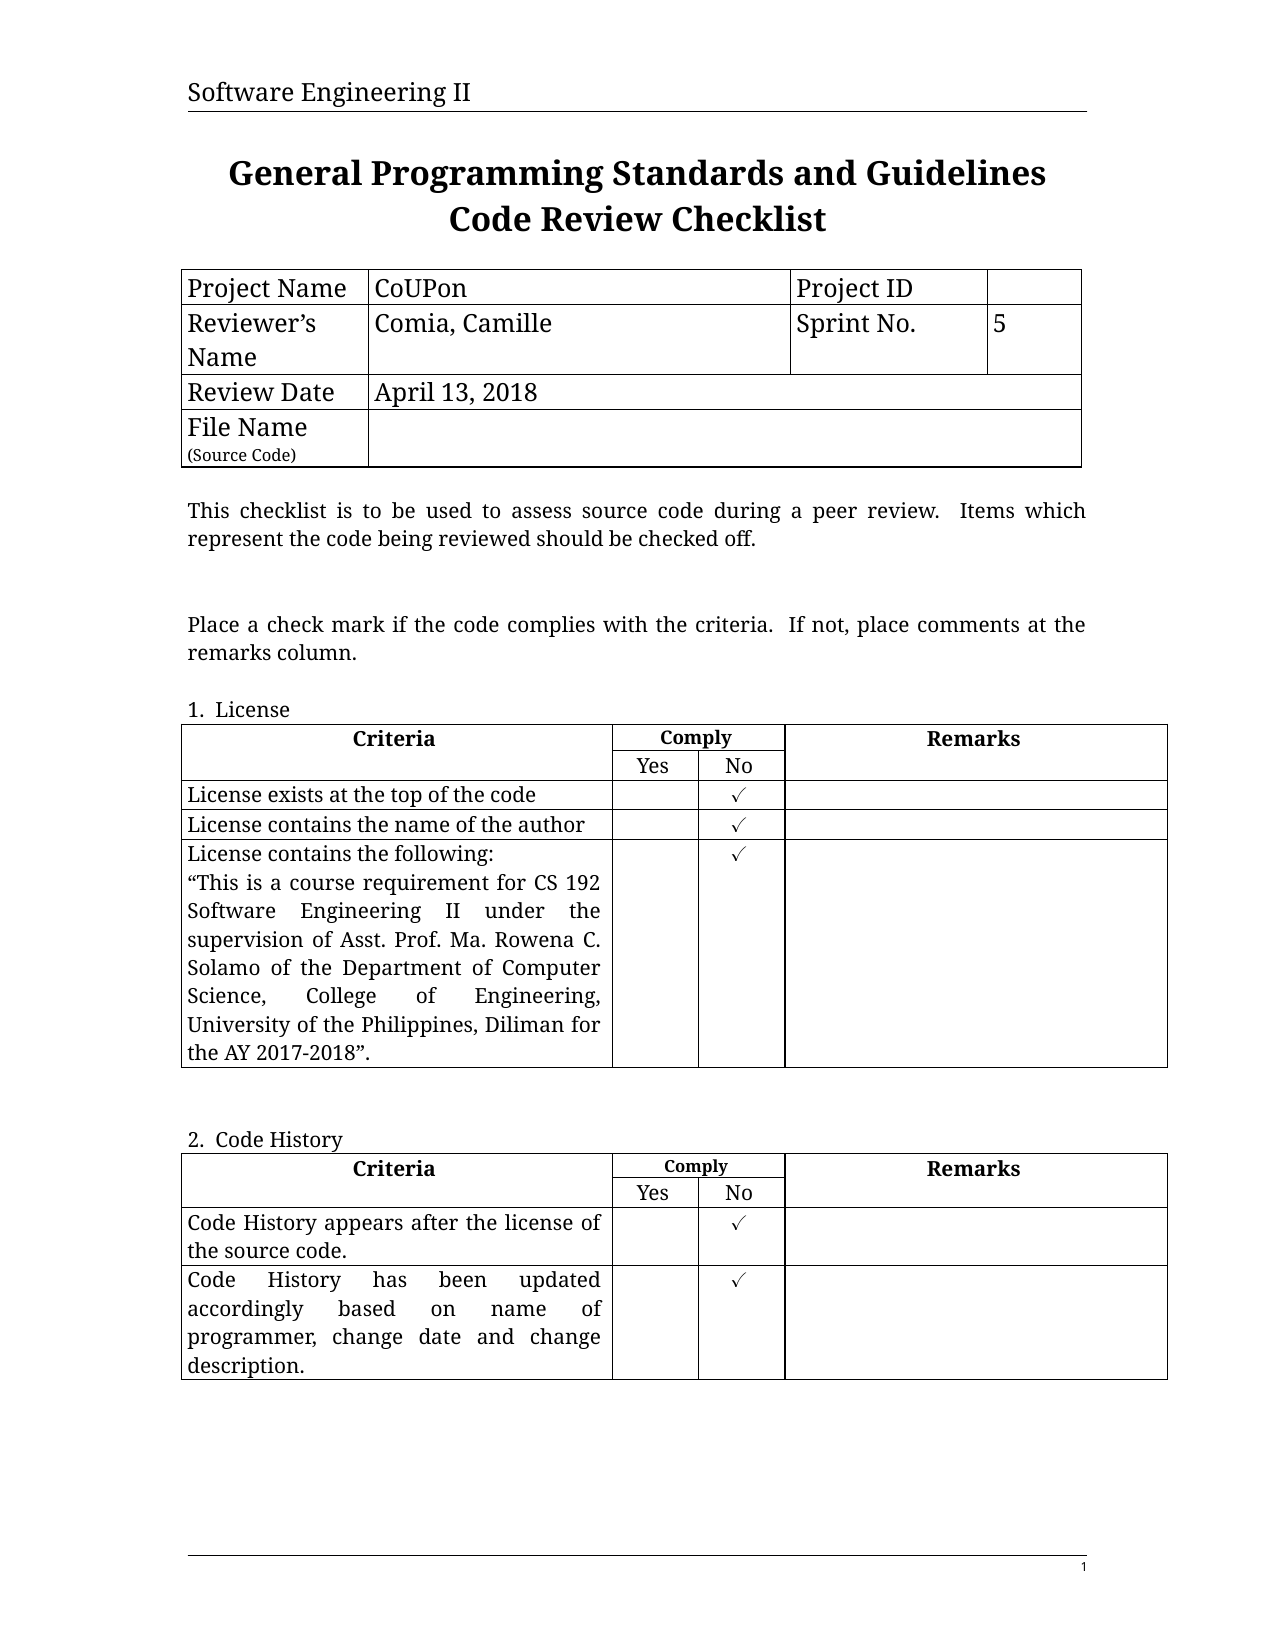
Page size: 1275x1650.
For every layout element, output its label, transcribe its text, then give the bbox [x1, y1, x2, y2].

table_cell License contains the name of the author [182, 810, 612, 838]
table_cell No [699, 751, 784, 779]
table_cell Sprint No. [791, 305, 987, 373]
table_cell [786, 1208, 1167, 1264]
table_cell Yes [613, 1178, 698, 1207]
table_header Remarks [786, 1154, 1167, 1207]
table_cell [613, 781, 698, 809]
table_header Comply [613, 725, 784, 750]
table_cell Code History has been updated accordingly based on name of programmer, change date and change description. [182, 1266, 612, 1379]
table_cell File Name (Source Code) [182, 410, 368, 466]
table_header Project ID [791, 270, 987, 304]
table_cell Comia, Camille [369, 305, 790, 373]
table_cell 5 [988, 305, 1081, 373]
table_cell Code History appears after the license of the source code. [182, 1208, 612, 1264]
table_cell Reviewer’s Name [182, 305, 368, 373]
table_cell ✓ [699, 1208, 784, 1264]
text 2. Code History [187, 1125, 1087, 1153]
table_cell License contains the following: “This is a course requirement for CS 192 Software Engineering II under the supervision of Asst. Prof. Ma. Rowena C. Solamo of the Department of Computer Science, College of Engineering, University of the Philippines, Diliman for the AY 2017-2018”. [182, 840, 612, 1067]
table_cell [786, 840, 1167, 1067]
table_header Project Name [182, 270, 368, 304]
text This checklist is to be used to assess source code during a peer review. Items which represent the code being reviewed should be checked off. [187, 496, 1087, 553]
table_cell No [699, 1178, 784, 1207]
table_cell Review Date [182, 375, 368, 409]
table_cell [786, 781, 1167, 809]
table_header [988, 270, 1081, 304]
table_cell ✓ [699, 1266, 784, 1379]
table_cell [613, 1208, 698, 1264]
table_header Comply [613, 1154, 784, 1177]
table_cell [613, 810, 698, 838]
table_cell ✓ [699, 840, 784, 1067]
table_cell [786, 1266, 1167, 1379]
text General Programming Standards and Guidelines Code Review Checklist [187, 150, 1087, 241]
table_cell April 13, 2018 [369, 375, 1081, 409]
table_cell Yes [613, 751, 698, 779]
table_cell [786, 810, 1167, 838]
table_cell ✓ [699, 781, 784, 809]
text 1. License [187, 695, 1087, 723]
table_header Remarks [786, 725, 1167, 779]
table_cell [369, 410, 1081, 466]
table_cell [613, 840, 698, 1067]
table_header Criteria [182, 725, 612, 779]
table_cell [613, 1266, 698, 1379]
table_cell License exists at the top of the code [182, 781, 612, 809]
text Place a check mark if the code complies with the criteria. If not, place comments at the remarks column. [187, 610, 1087, 667]
table_cell ✓ [699, 810, 784, 838]
table_header CoUPon [369, 270, 790, 304]
table_header Criteria [182, 1154, 612, 1207]
